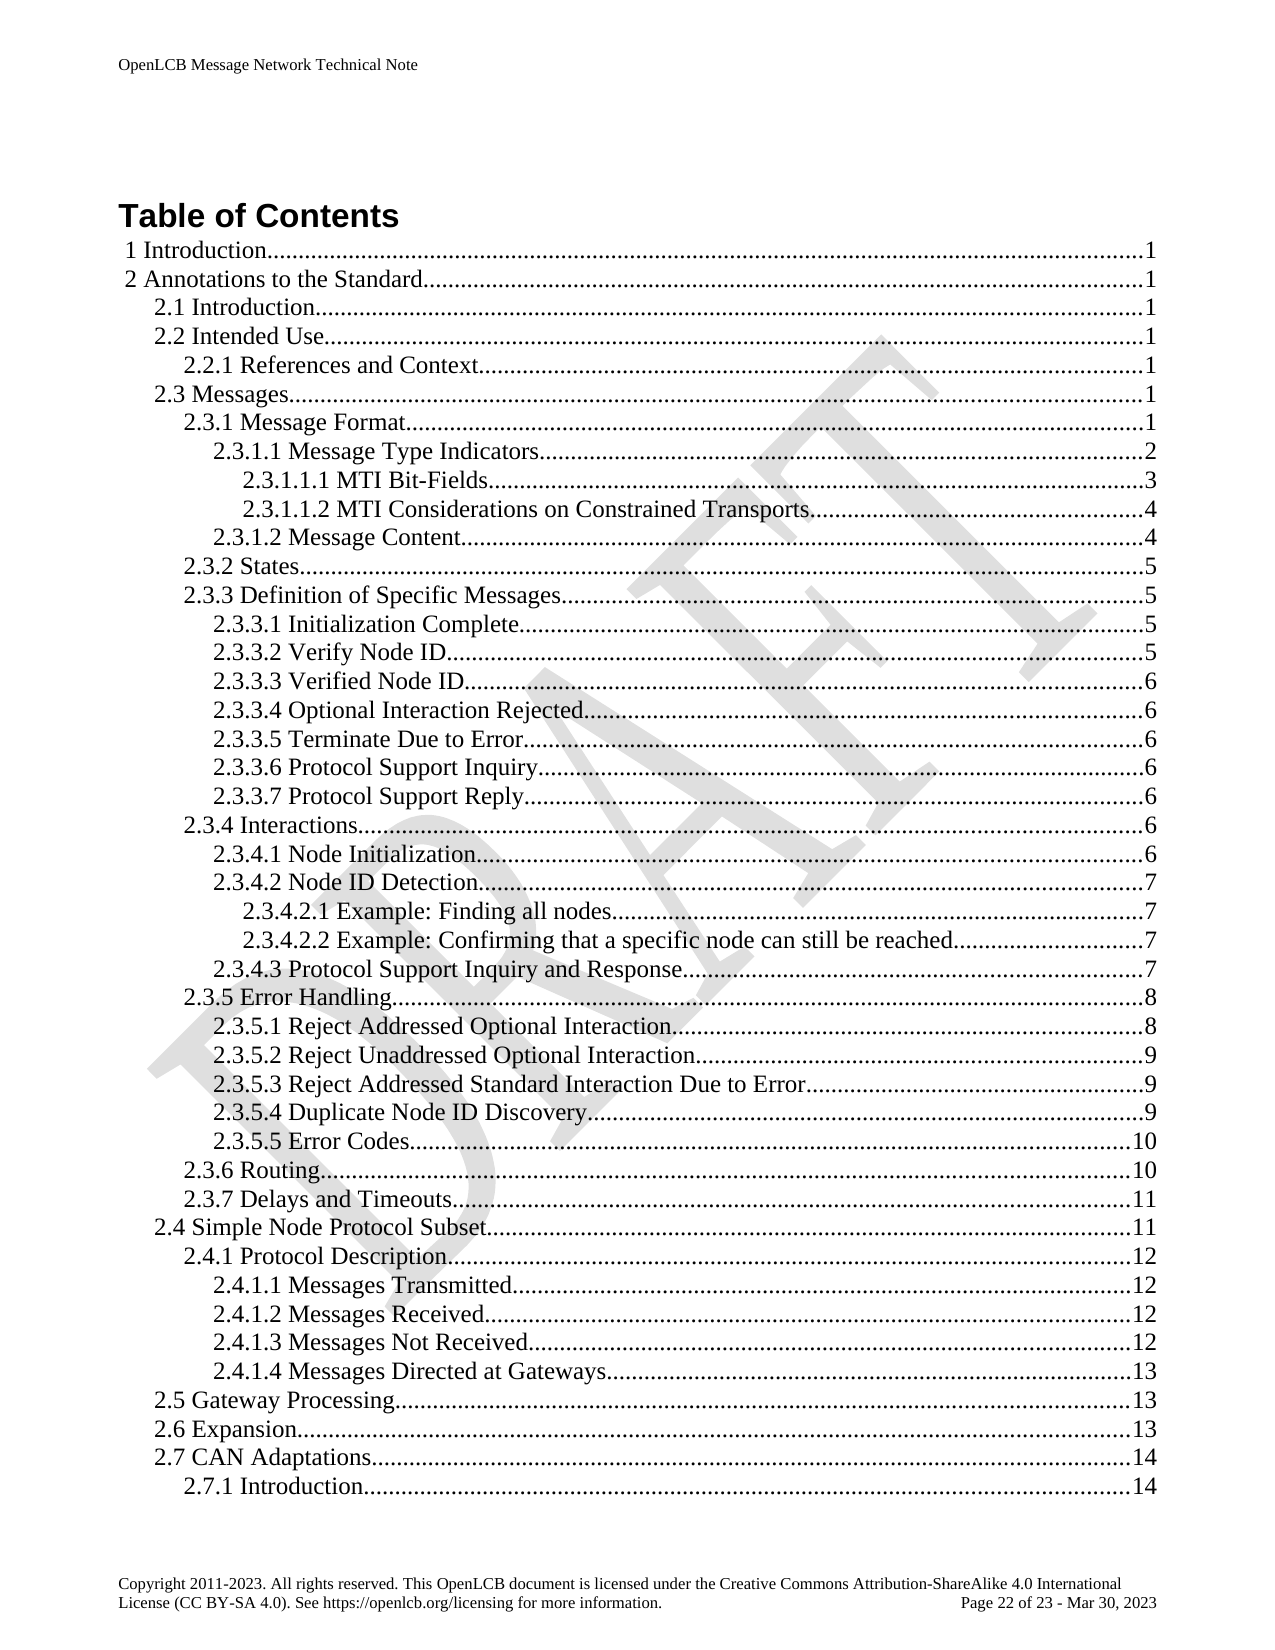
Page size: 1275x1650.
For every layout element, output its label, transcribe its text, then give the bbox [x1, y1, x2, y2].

text 2.3.5.4 Duplicate Node ID Discovery 9 [207, 1097, 241, 1126]
text 2.3.4.2 Node ID Detection 7 [511, 867, 657, 896]
text 2.6 Expansion 13 [148, 1414, 1157, 1442]
text 2.3.5.4 Duplicate Node ID Discovery 9 [257, 1097, 444, 1126]
text 2.3.4.2 Node ID Detection 7 [816, 867, 1157, 896]
text 2.3.4.1 Node Initialization 6 [673, 839, 797, 867]
text 2.3.3.6 Protocol Support Inquiry 6 [681, 752, 855, 781]
text 2.3.2 States 5 [177, 551, 663, 580]
text 2.3.5.1 Reject Addressed Optional Interaction 8 [211, 1011, 364, 1040]
text 2.3.3.7 Protocol Support Reply 6 [902, 781, 1157, 810]
text 2.3.3.4 Optional Interaction Rejected 6 [591, 695, 798, 724]
text 2.3.1.1.1 MTI Bit-Fields 3 [781, 465, 886, 494]
text 2.3.1 Message Format 1 [177, 407, 807, 436]
text 2.3.4.3 Protocol Support Inquiry and Response 7 [443, 954, 503, 982]
text 2.7 CAN Adaptations 14 [148, 1442, 1157, 1471]
text 2.3.4.3 Protocol Support Inquiry and Response 7 [545, 954, 707, 982]
text 2.4 Simple Node Protocol Subset 11 [472, 1212, 1157, 1241]
text 2.3.4.2 Node ID Detection 7 [207, 867, 347, 896]
text 2.3.3 Definition of Specific Messages 5 [700, 580, 1001, 609]
text 2.3.3.5 Terminate Due to Error 6 [637, 724, 826, 752]
text 2.3.5.3 Reject Addressed Standard Interaction Due to Error 9 [443, 1069, 540, 1097]
text 2.3.5.1 Reject Addressed Optional Interaction 8 [384, 1011, 483, 1040]
text 2.3.4.2 Node ID Detection 7 [373, 867, 492, 896]
text 2.3.3.6 Protocol Support Inquiry 6 [872, 752, 1157, 781]
text 2.3.4.2.2 Example: Confirming that a specific node can still be reached 7 [414, 925, 509, 954]
text 2.3.3.4 Optional Interaction Rejected 6 [815, 695, 1157, 724]
text 2.3.5 Error Handling 8 [340, 982, 454, 1011]
text 2.3.4 Interactions 6 [701, 818, 754, 839]
text 2.3.4 Interactions 6 [772, 810, 1157, 839]
text 2.3.6 Routing 10 [177, 1155, 299, 1184]
text 2.4 Simple Node Protocol Subset 11 [148, 1212, 356, 1241]
text 2.3.5.2 Reject Unaddressed Optional Interaction 9 [529, 1040, 1157, 1069]
text 2.4.1.1 Messages Transmitted 12 [207, 1270, 397, 1299]
text 2.3.5.3 Reject Addressed Standard Interaction Due to Error 9 [229, 1069, 422, 1097]
text 2.3.3.7 Protocol Support Reply 6 [207, 781, 601, 810]
text 2.3.7 Delays and Timeouts 11 [490, 1184, 1157, 1212]
text 2.3.3.4 Optional Interaction Rejected 6 [207, 695, 546, 724]
text 2.3.3.5 Terminate Due to Error 6 [844, 724, 1157, 752]
text 2.3.3.6 Protocol Support Inquiry 6 [207, 752, 582, 781]
text 2.3.3.7 Protocol Support Reply 6 [603, 781, 700, 810]
text 2.3.7 Delays and Timeouts 11 [177, 1184, 327, 1212]
text 2.4.1.4 Messages Directed at Gateways 13 [207, 1356, 1157, 1385]
text 2.2 Intended Use 1 [148, 321, 1157, 350]
text 2.3.3.2 Verify Node ID 5 [865, 637, 1036, 666]
text 2.3.4.3 Protocol Support Inquiry and Response 7 [207, 954, 409, 982]
text 2.3.1.1 Message Type Indicators 2 [207, 436, 778, 465]
text 2.3.2 States 5 [989, 551, 1157, 580]
text 2.3.3.2 Verify Node ID 5 [757, 637, 817, 666]
text 2.3.3.2 Verify Node ID 5 [207, 637, 740, 666]
text 2.4.1.1 Messages Transmitted 12 [413, 1270, 1157, 1299]
text 2.3.1.1.2 MTI Considerations on Constrained Transports 4 [798, 494, 914, 522]
text 2.3.1.1.1 MTI Bit-Fields 3 [903, 465, 1157, 494]
text 2.3.1.2 Message Content 4 [699, 522, 943, 551]
text 2.3.4.2.1 Example: Finding all nodes 7 [528, 896, 675, 925]
text 2.3.3.1 Initialization Complete 5 [207, 609, 711, 637]
text 2.4 Simple Node Protocol Subset 11 [372, 1212, 461, 1241]
text 2.3.1.2 Message Content 4 [960, 522, 1157, 551]
text 2.3.1.1.2 MTI Considerations on Constrained Transports 4 [236, 494, 720, 522]
text 2.3.5.3 Reject Addressed Standard Interaction Due to Error 9 [558, 1069, 1157, 1097]
text 2.3.6 Routing 10 [493, 1155, 1157, 1184]
text 2.3.3.7 Protocol Support Reply 6 [727, 781, 877, 810]
text 2.3.4.1 Node Initialization 6 [483, 839, 638, 867]
text 2.3.5.2 Reject Unaddressed Optional Interaction 9 [416, 1040, 512, 1069]
text 2.3 Messages 1 [844, 379, 1157, 407]
text 2.3.3 Definition of Specific Messages 5 [1018, 580, 1157, 609]
text 2.3.1.1.1 MTI Bit-Fields 3 [236, 465, 777, 494]
text 2 Annotations to the Standard 1 [118, 264, 1157, 292]
text 2.3.3.1 Initialization Complete 5 [729, 609, 829, 637]
text 2.3.3.2 Verify Node ID 5 [824, 643, 876, 666]
text 2.3.1 Message Format 1 [845, 407, 1157, 436]
text 2.3.3.2 Verify Node ID 5 [1046, 637, 1157, 666]
text 2.3.5 Error Handling 8 [245, 1002, 317, 1011]
text 2.3.4.1 Node Initialization 6 [845, 839, 1157, 867]
text 1 Introduction 1 [118, 235, 1157, 264]
text 2.3 Messages 1 [148, 379, 835, 407]
text 2.3.5.4 Duplicate Node ID Discovery 9 [586, 1097, 1157, 1126]
text 2.4.1.3 Messages Not Received 12 [207, 1327, 1157, 1356]
text 2.3.3.1 Initialization Complete 5 [1075, 609, 1157, 637]
text 2.3.4.2.1 Example: Finding all nodes 7 [236, 896, 368, 925]
text 2.3.4.2.2 Example: Confirming that a specific node can still be reached 7 [236, 925, 397, 954]
text 2.3.5 Error Handling 8 [611, 982, 1157, 1011]
subtitle Table of Contents [118, 196, 1157, 235]
text 2.3.3.3 Verified Node ID 6 [805, 666, 1157, 695]
text 2.3.5.5 Error Codes 10 [207, 1126, 270, 1155]
text 2.3.3.5 Terminate Due to Error 6 [207, 724, 564, 752]
text 2.5 Gateway Processing 13 [148, 1385, 1157, 1414]
text 2.3.4.2.2 Example: Confirming that a specific node can still be reached 7 [534, 925, 694, 954]
text 2.2.1 References and Context 1 [898, 350, 1157, 379]
text 2.3.4.2.1 Example: Finding all nodes 7 [385, 896, 508, 925]
text 2.3.1.2 Message Content 4 [207, 522, 692, 551]
text 2.3.5.4 Duplicate Node ID Discovery 9 [465, 1097, 561, 1126]
text 2.3.5 Error Handling 8 [177, 982, 237, 1011]
text 2.3.2 States 5 [685, 551, 972, 580]
text 2.3.4.3 Protocol Support Inquiry and Response 7 [730, 954, 1157, 982]
text 2.7.1 Introduction 14 [177, 1471, 1157, 1500]
text 2.3.4 Interactions 6 [177, 810, 620, 839]
text 2.3.3 Definition of Specific Messages 5 [177, 580, 683, 609]
text 2.2.1 References and Context 1 [177, 350, 864, 379]
text 2.3.3.6 Protocol Support Inquiry 6 [584, 752, 665, 781]
text 2.3.1.1 Message Type Indicators 2 [874, 436, 1157, 465]
text 2.3.4.2 Node ID Detection 7 [665, 867, 807, 896]
text 2.3.3.3 Verified Node ID 6 [207, 666, 769, 695]
text 2.3.6 Routing 10 [315, 1155, 468, 1184]
text 2.3.3.1 Initialization Complete 5 [837, 609, 1029, 637]
text 2.3.5.2 Reject Unaddressed Optional Interaction 9 [207, 1040, 396, 1069]
text 2.3.4.1 Node Initialization 6 [384, 845, 464, 867]
text 2.4.1.2 Messages Received 12 [207, 1299, 1157, 1327]
text 2.3.5.1 Reject Addressed Optional Interaction 8 [500, 1011, 657, 1040]
text 2.3.3.5 Terminate Due to Error 6 [566, 724, 620, 752]
text 2.3.1.1 Message Type Indicators 2 [788, 436, 857, 465]
text 2.3.1.1.2 MTI Considerations on Constrained Transports 4 [756, 494, 805, 522]
text 2.3.5.1 Reject Addressed Optional Interaction 8 [672, 1011, 1157, 1040]
text 2.3.4.2.1 Example: Finding all nodes 7 [678, 896, 1157, 925]
text 2.3.4 Interactions 6 [622, 810, 694, 839]
text 2.3.1.1.2 MTI Considerations on Constrained Transports 4 [932, 494, 1157, 522]
text 2.1 Introduction 1 [148, 292, 1157, 321]
text 2.3.5 Error Handling 8 [492, 982, 592, 1011]
text 2.3.4.1 Node Initialization 6 [207, 839, 375, 867]
text 2.3.5.5 Error Codes 10 [286, 1126, 461, 1155]
text 2.3.5.5 Error Codes 10 [482, 1126, 1157, 1155]
text 2.3.4.2.2 Example: Confirming that a specific node can still be reached 7 [697, 925, 1157, 954]
text 2.4.1 Protocol Description 12 [177, 1241, 385, 1270]
text 2.4.1 Protocol Description 12 [443, 1241, 1157, 1270]
text 2.3.7 Delays and Timeouts 11 [344, 1184, 468, 1212]
